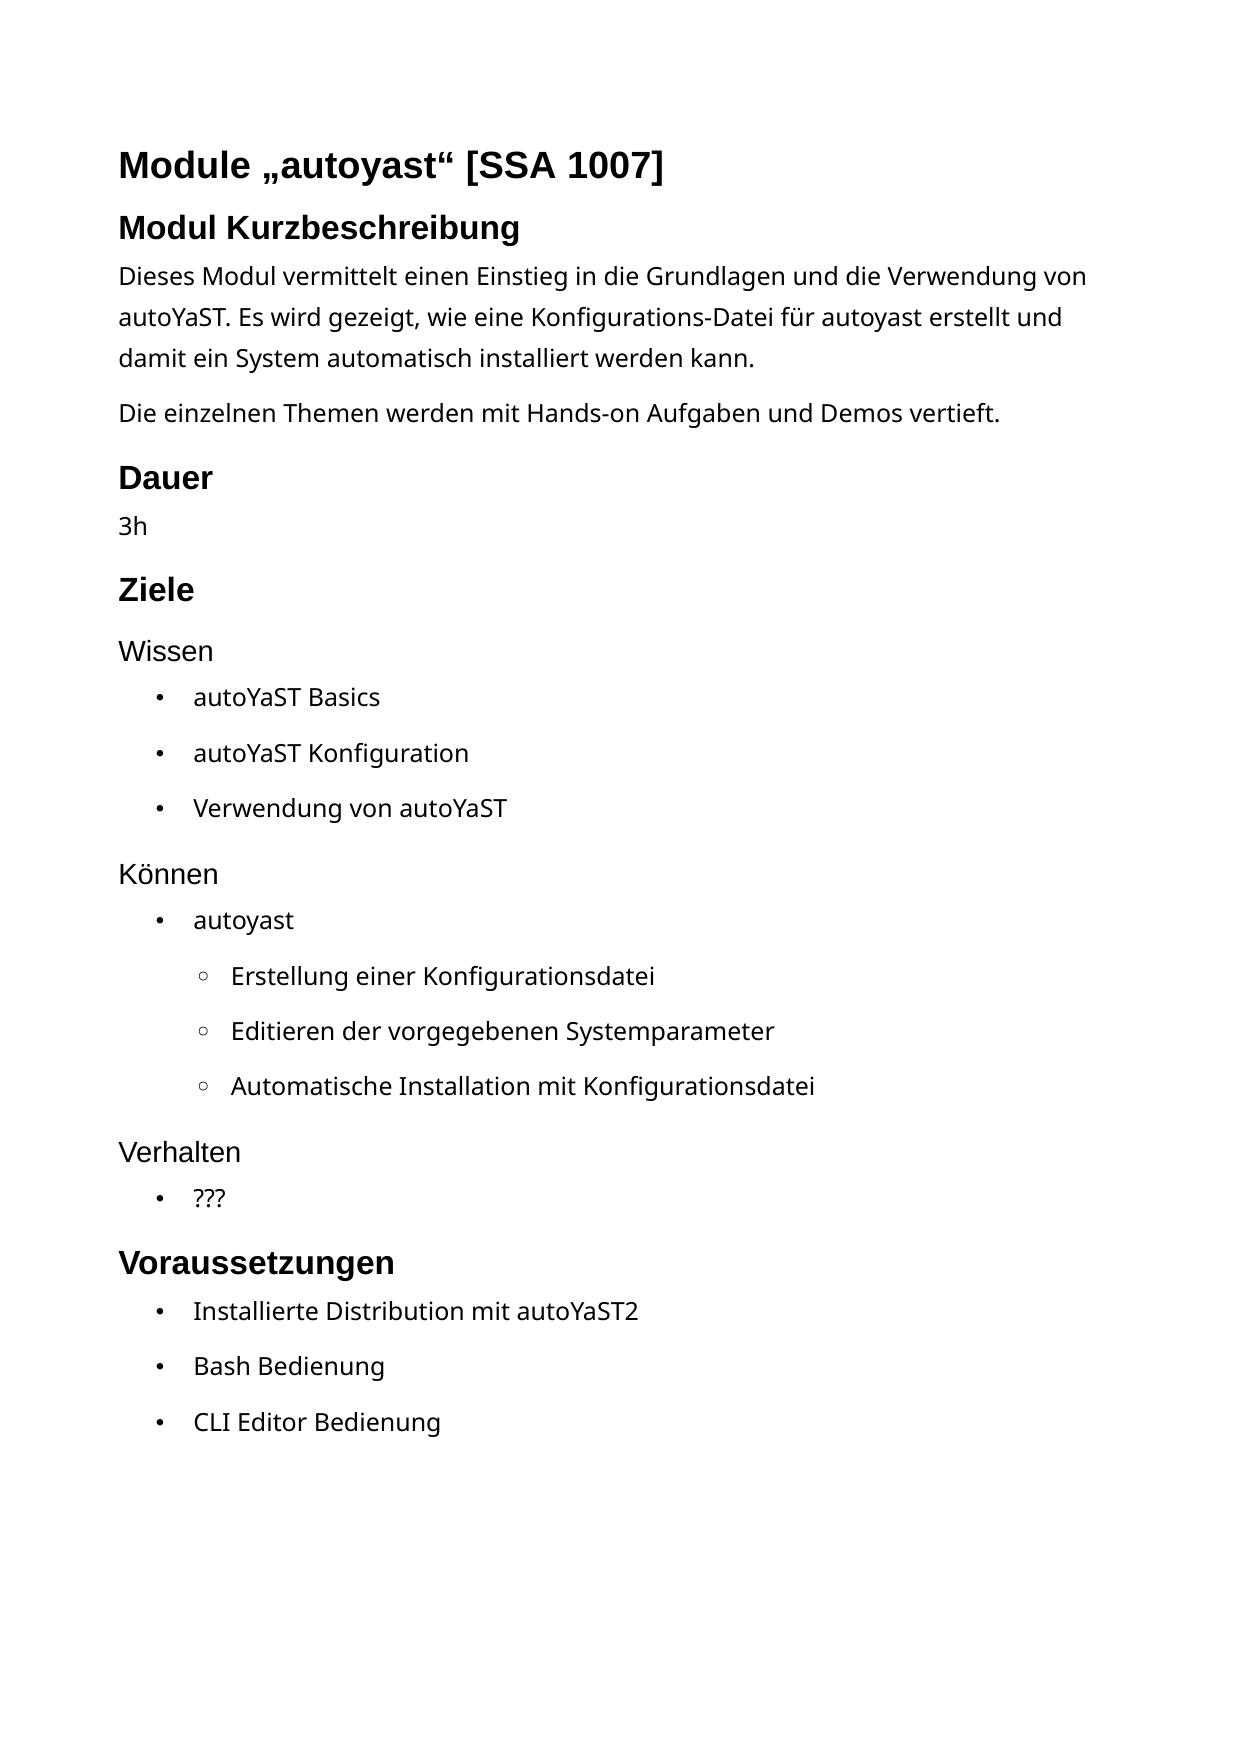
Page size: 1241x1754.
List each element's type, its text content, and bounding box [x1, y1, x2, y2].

list Editieren der vorgegebenen Systemparameter [193, 1013, 1122, 1048]
list Verwendung von autoYaST [156, 791, 1122, 825]
subtitle Können [118, 857, 1122, 890]
text Dieses Modul vermittelt einen Einstieg in die Grundlagen und die Verwendung von autoYaST. Es wird gezeigt, wie eine Konfigurations-Datei für autoyast erstellt und damit ein System automatisch installiert werden kann. [118, 259, 1122, 374]
subtitle Voraussetzungen [118, 1242, 1122, 1281]
subtitle Ziele [118, 570, 1122, 609]
list Bash Bedienung [156, 1349, 1122, 1383]
list Erstellung einer Konfigurationsdatei [193, 958, 1122, 992]
text 3h [118, 509, 1122, 543]
subtitle Module „autoyast“ [SSA 1007] [118, 143, 1122, 187]
text Die einzelnen Themen werden mit Hands-on Aufgaben und Demos vertieft. [118, 396, 1122, 430]
list autoYaST Basics [156, 680, 1122, 714]
list Automatische Installation mit Konfigurationsdatei [193, 1069, 1122, 1103]
subtitle Verhalten [118, 1135, 1122, 1168]
list autoYaST Konfiguration [156, 735, 1122, 769]
list autoyast [156, 903, 1122, 937]
list ??? [156, 1181, 1122, 1215]
subtitle Wissen [118, 634, 1122, 667]
subtitle Dauer [118, 457, 1122, 496]
subtitle Modul Kurzbeschreibung [118, 208, 1122, 246]
list Installierte Distribution mit autoYaST2 [156, 1294, 1122, 1328]
list CLI Editor Bedienung [156, 1404, 1122, 1438]
